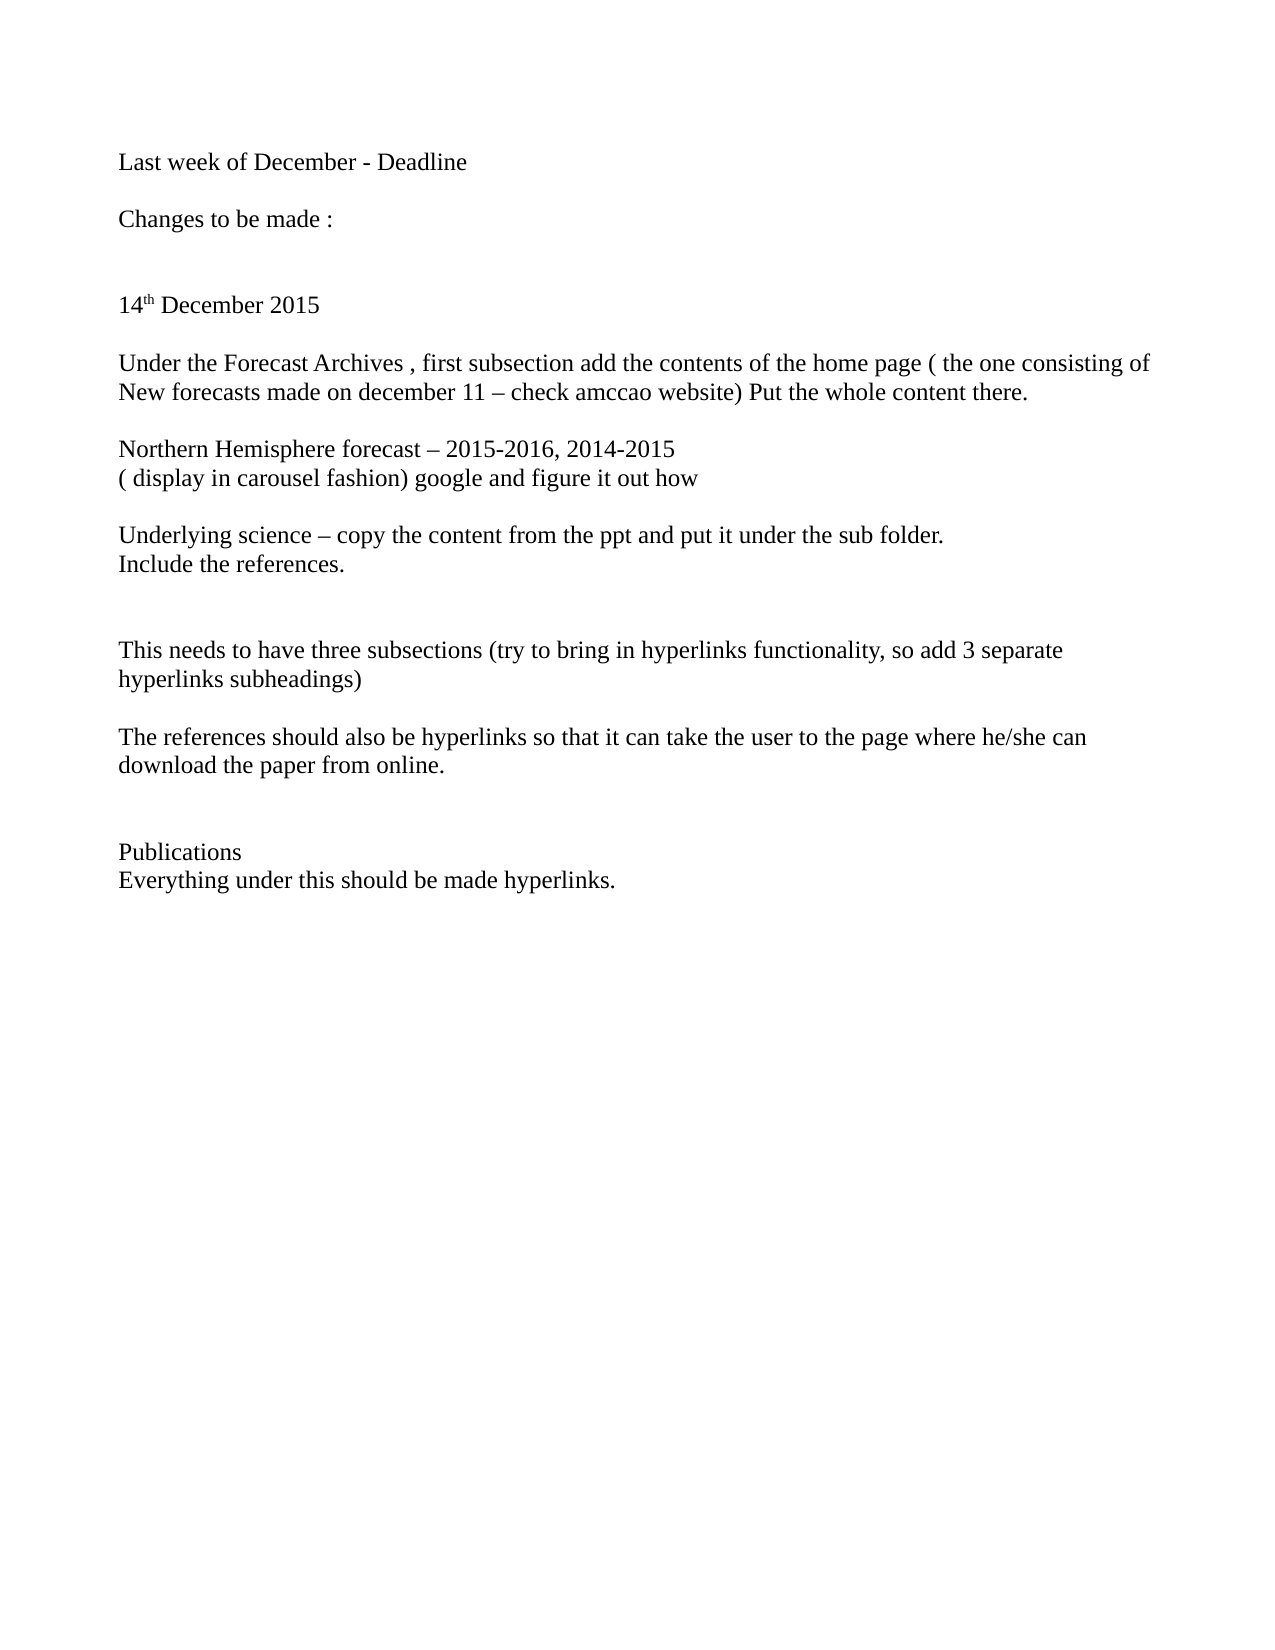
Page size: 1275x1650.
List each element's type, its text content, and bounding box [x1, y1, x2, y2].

text Include the references. [118, 549, 1157, 578]
text The references should also be hyperlinks so that it can take the user to the page where he/she can download the paper from online. [118, 722, 1157, 779]
text Northern Hemisphere forecast – 2015-2016, 2014-2015 [118, 434, 1157, 463]
text 14th December 2015 [118, 291, 1157, 319]
text ( display in carousel fashion) google and figure it out how [118, 463, 1157, 492]
text Last week of December - Deadline [118, 147, 1157, 176]
text Changes to be made : [118, 204, 1157, 233]
text Under the Forecast Archives , first subsection add the contents of the home page ( the one consisting of New forecasts made on december 11 – check amccao website) Put the whole content there. [118, 348, 1157, 406]
text Publications [118, 837, 1157, 866]
text Underlying science – copy the content from the ppt and put it under the sub folder. [118, 521, 1157, 549]
text Everything under this should be made hyperlinks. [118, 866, 1157, 894]
text This needs to have three subsections (try to bring in hyperlinks functionality, so add 3 separate hyperlinks subheadings) [118, 636, 1157, 693]
